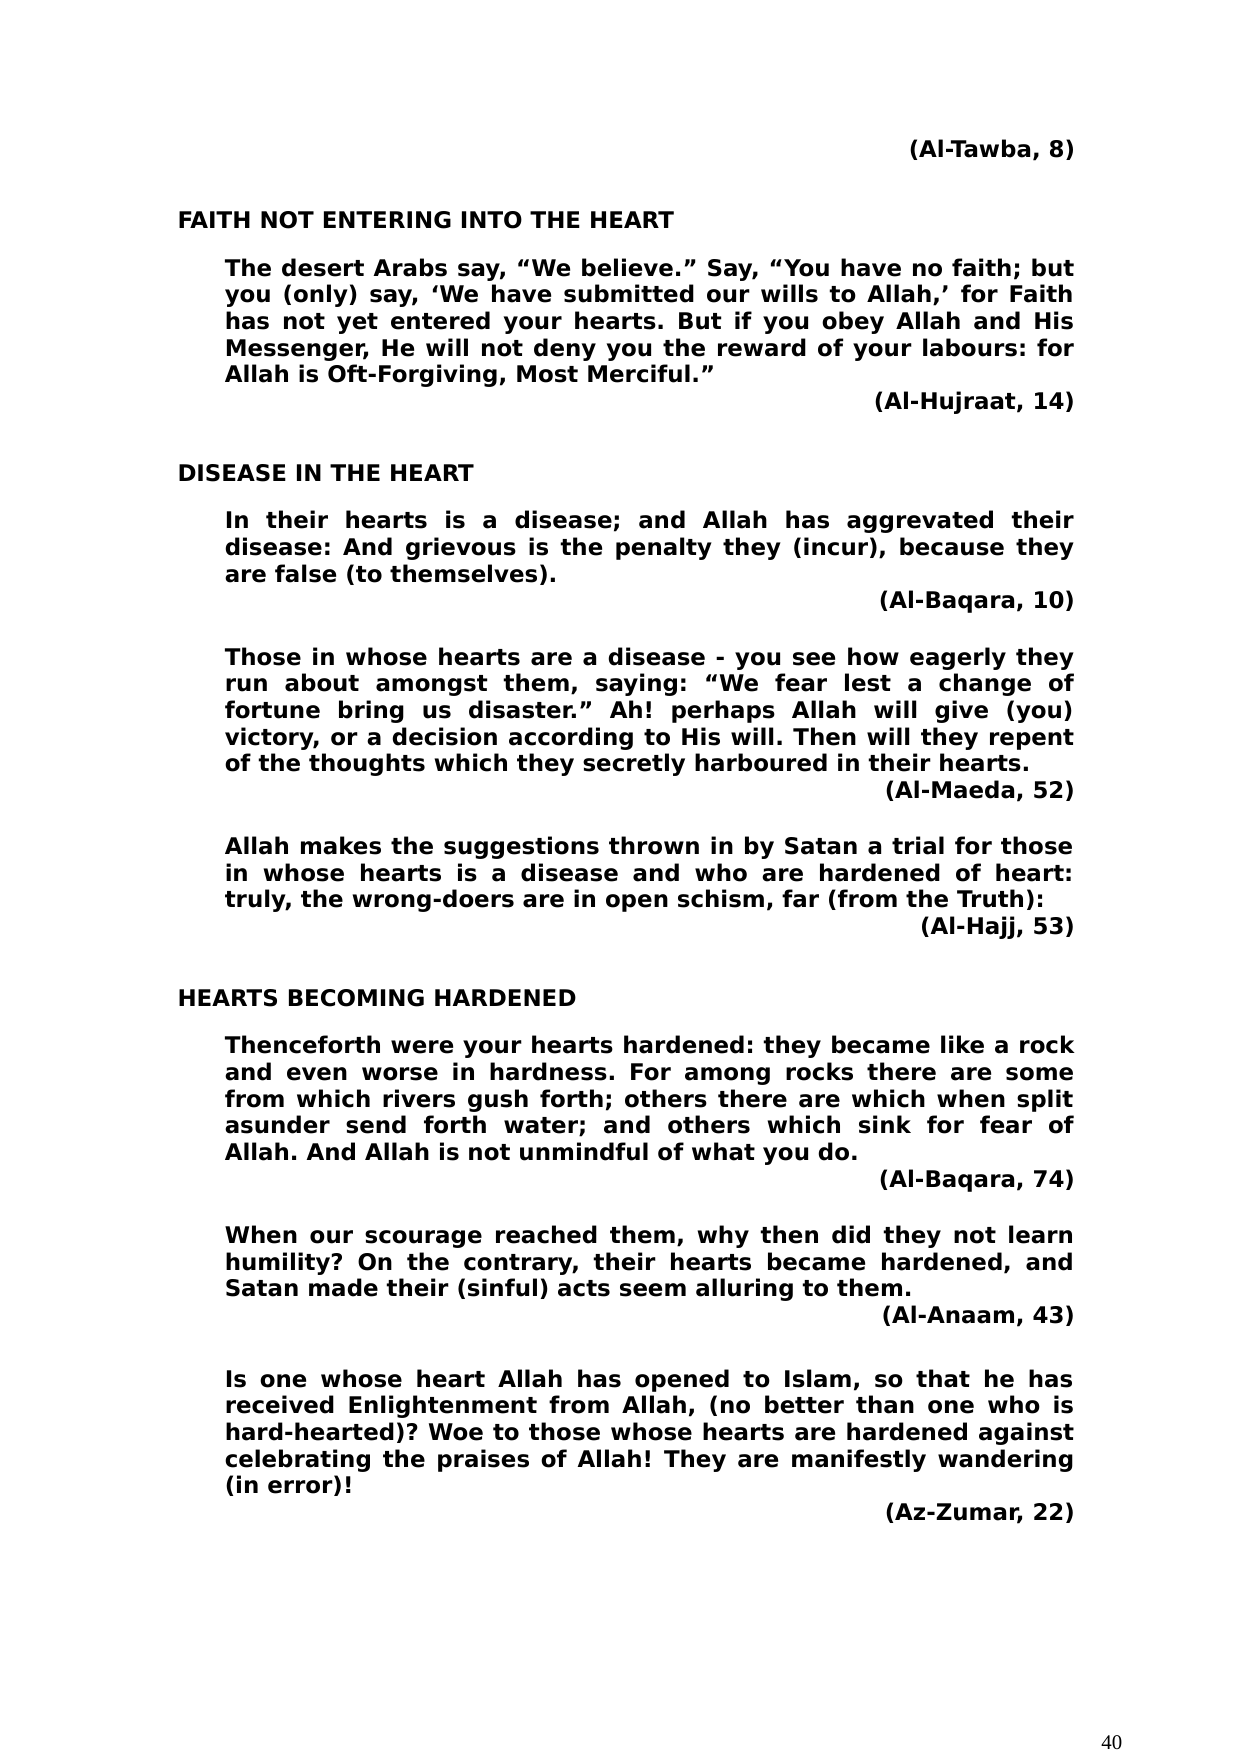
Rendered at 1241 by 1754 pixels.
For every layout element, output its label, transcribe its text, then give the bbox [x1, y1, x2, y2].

text Allah makes the suggestions thrown in by Satan a trial for those in whose hearts is a disease and who are hardened of heart: truly, the wrong-doers are in open schism, far (from the Truth): [224, 833, 1075, 913]
text (Al-Baqara, 74) [224, 1166, 1075, 1192]
text (Az-Zumar, 22) [224, 1499, 1075, 1526]
text DISEASE IN THE HEART [177, 453, 1122, 487]
text (Al-Tawba, 8) [224, 136, 1075, 162]
text Thenceforth were your hearts hardened: they became like a rock and even worse in hardness. For among rocks there are some from which rivers gush forth; others there are which when split asunder send forth water; and others which sink for fear of Allah. And Allah is not unmindful of what you do. [224, 1032, 1075, 1166]
text (Al-Maeda, 52) [224, 777, 1075, 804]
text Is one whose heart Allah has opened to Islam, so that he has received Enlightenment from Allah, (no better than one who is hard-hearted)? Woe to those whose hearts are hardened against celebrating the praises of Allah! They are manifestly wandering (in error)! [224, 1366, 1075, 1499]
text (Al-Hajj, 53) [224, 913, 1075, 940]
text (Al-Anaam, 43) [224, 1302, 1075, 1329]
text Those in whose hearts are a disease - you see how eagerly they run about amongst them, saying: “We fear lest a change of fortune bring us disaster.” Ah! perhaps Allah will give (you) victory, or a decision according to His will. Then will they repent of the thoughts which they secretly harboured in their hearts. [224, 644, 1075, 777]
text When our scourage reached them, why then did they not learn humility? On the contrary, their hearts became hardened, and Satan made their (sinful) acts seem alluring to them. [224, 1222, 1075, 1302]
text The desert Arabs say, “We believe.” Say, “You have no faith; but you (only) say, ‘We have submitted our wills to Allah,’ for Faith has not yet entered your hearts. But if you obey Allah and His Messenger, He will not deny you the reward of your labours: for Allah is Oft-Forgiving, Most Merciful.” [224, 255, 1075, 388]
text In their hearts is a disease; and Allah has aggrevated their disease: And grievous is the penalty they (incur), because they are false (to themselves). [224, 507, 1075, 587]
text (Al-Baqara, 10) [224, 587, 1075, 614]
text HEARTS BECOMING HARDENED [177, 978, 1122, 1012]
text FAITH NOT ENTERING INTO THE HEART [177, 201, 1122, 234]
text (Al-Hujraat, 14) [224, 388, 1075, 415]
